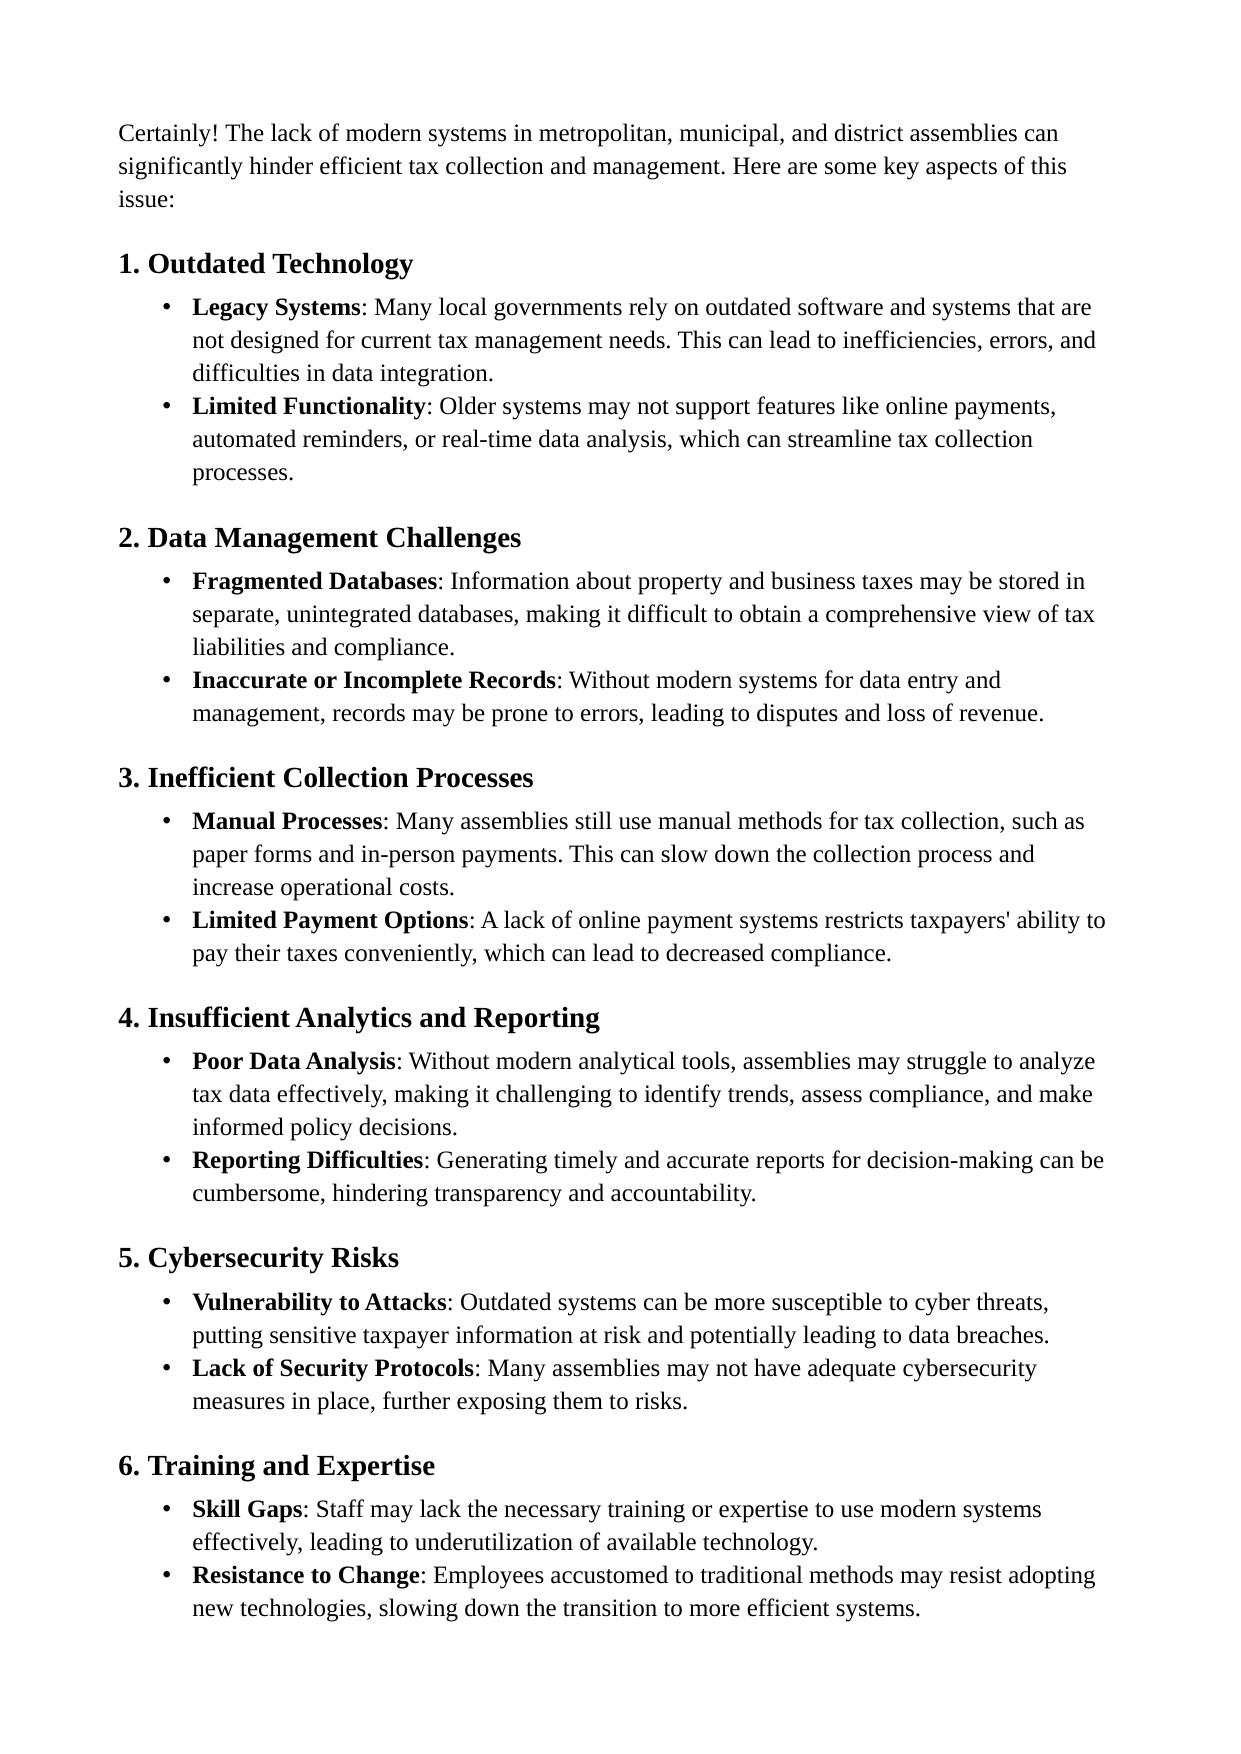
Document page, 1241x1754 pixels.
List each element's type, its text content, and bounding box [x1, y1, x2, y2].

list Skill Gaps: Staff may lack the necessary training or expertise to use modern systems effectively, leading to underutilization of available technology. [162, 1494, 1122, 1556]
list Limited Functionality: Older systems may not support features like online payments, automated reminders, or real-time data analysis, which can streamline tax collection processes. [162, 391, 1122, 486]
subtitle 3. Inefficient Collection Processes [118, 760, 1122, 793]
list Lack of Security Protocols: Many assemblies may not have adequate cybersecurity measures in place, further exposing them to risks. [162, 1353, 1122, 1414]
subtitle 4. Insufficient Analytics and Reporting [118, 1000, 1122, 1034]
subtitle 1. Outdated Technology [118, 246, 1122, 280]
list Manual Processes: Many assemblies still use manual methods for tax collection, such as paper forms and in-person payments. This can slow down the collection process and increase operational costs. [162, 806, 1122, 901]
text Certainly! The lack of modern systems in metropolitan, municipal, and district assemblies can significantly hinder efficient tax collection and management. Here are some key aspects of this issue: [118, 118, 1122, 213]
list Reporting Difficulties: Generating timely and accurate reports for decision-making can be cumbersome, hindering transparency and accountability. [162, 1145, 1122, 1207]
subtitle 6. Training and Expertise [118, 1448, 1122, 1481]
list Limited Payment Options: A lack of online payment systems restricts taxpayers' ability to pay their taxes conveniently, which can lead to decreased compliance. [162, 905, 1122, 967]
list Poor Data Analysis: Without modern analytical tools, assemblies may struggle to analyze tax data effectively, making it challenging to identify trends, assess compliance, and make informed policy decisions. [162, 1046, 1122, 1141]
subtitle 2. Data Management Challenges [118, 520, 1122, 553]
subtitle 5. Cybersecurity Risks [118, 1241, 1122, 1274]
list Resistance to Change: Employees accustomed to traditional methods may resist adopting new technologies, slowing down the transition to more efficient systems. [162, 1560, 1122, 1622]
list Legacy Systems: Many local governments rely on outdated software and systems that are not designed for current tax management needs. This can lead to inefficiencies, errors, and difficulties in data integration. [162, 292, 1122, 387]
list Fragmented Databases: Information about property and business taxes may be stored in separate, unintegrated databases, making it difficult to obtain a comprehensive view of tax liabilities and compliance. [162, 566, 1122, 661]
list Inaccurate or Incomplete Records: Without modern systems for data entry and management, records may be prone to errors, leading to disputes and loss of revenue. [162, 665, 1122, 727]
list Vulnerability to Attacks: Outdated systems can be more susceptible to cyber threats, putting sensitive taxpayer information at risk and potentially leading to data breaches. [162, 1287, 1122, 1348]
